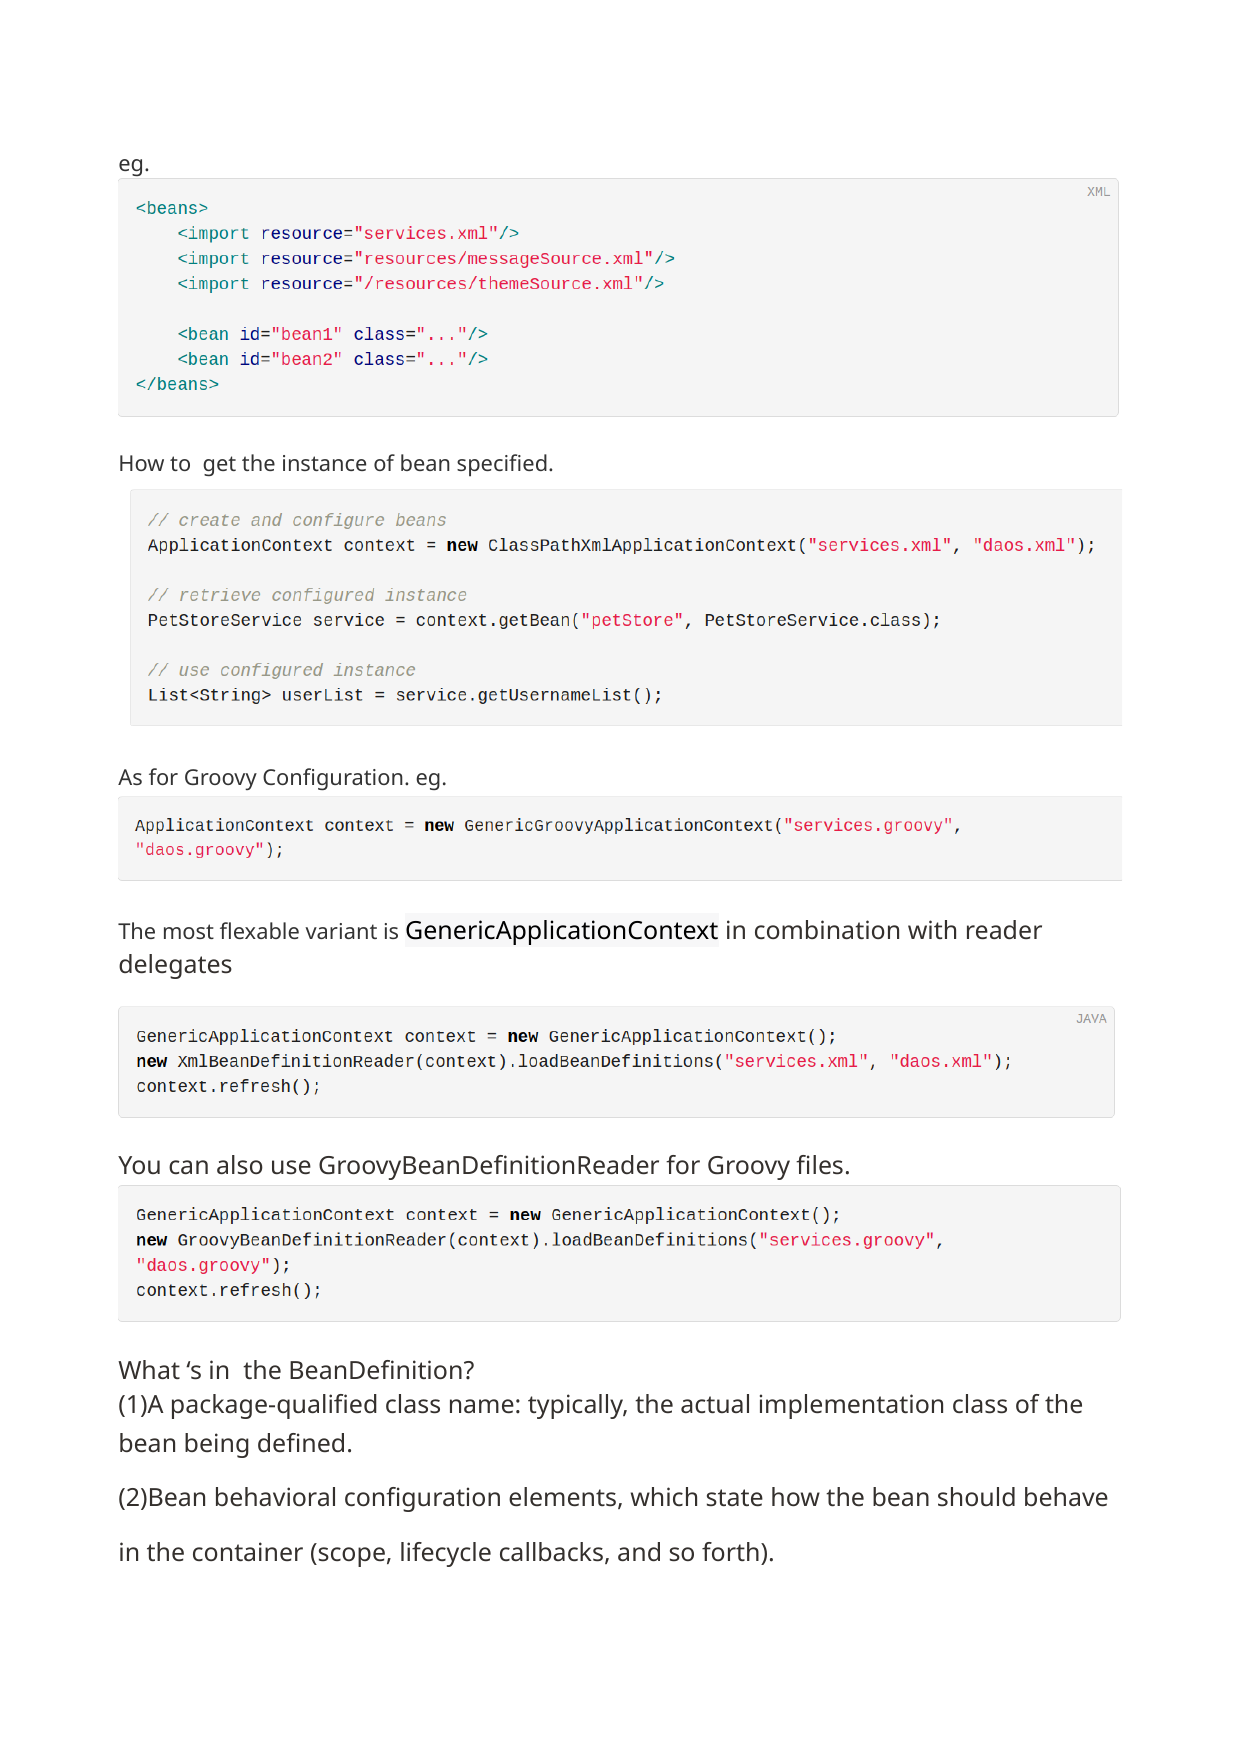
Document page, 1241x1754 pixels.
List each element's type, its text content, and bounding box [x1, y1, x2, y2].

picture [118, 791, 1123, 883]
text (1)A package-qualified class name: typically, the actual implementation class of the bean being defined. [118, 1387, 1122, 1460]
text As for Groovy Configuration. eg. [118, 762, 1122, 791]
text eg. [118, 148, 1122, 177]
list (2)Bean behavioral configuration elements, which state how the bean should behave in the container (scope, lifecycle callbacks, and so forth). [118, 1480, 1122, 1568]
picture [114, 1000, 1119, 1119]
picture [118, 1181, 1123, 1324]
text The most flexable variant is GenericApplicationContext in combination with reader delegates [118, 912, 1122, 981]
picture [118, 477, 1123, 732]
text What ‘s in the BeanDefinition? [118, 1353, 1122, 1387]
text You can also use GroovyBeanDefinitionReader for Groovy files. [118, 1147, 1122, 1181]
picture [118, 177, 1123, 419]
text How to get the instance of bean specified. [118, 448, 1122, 477]
